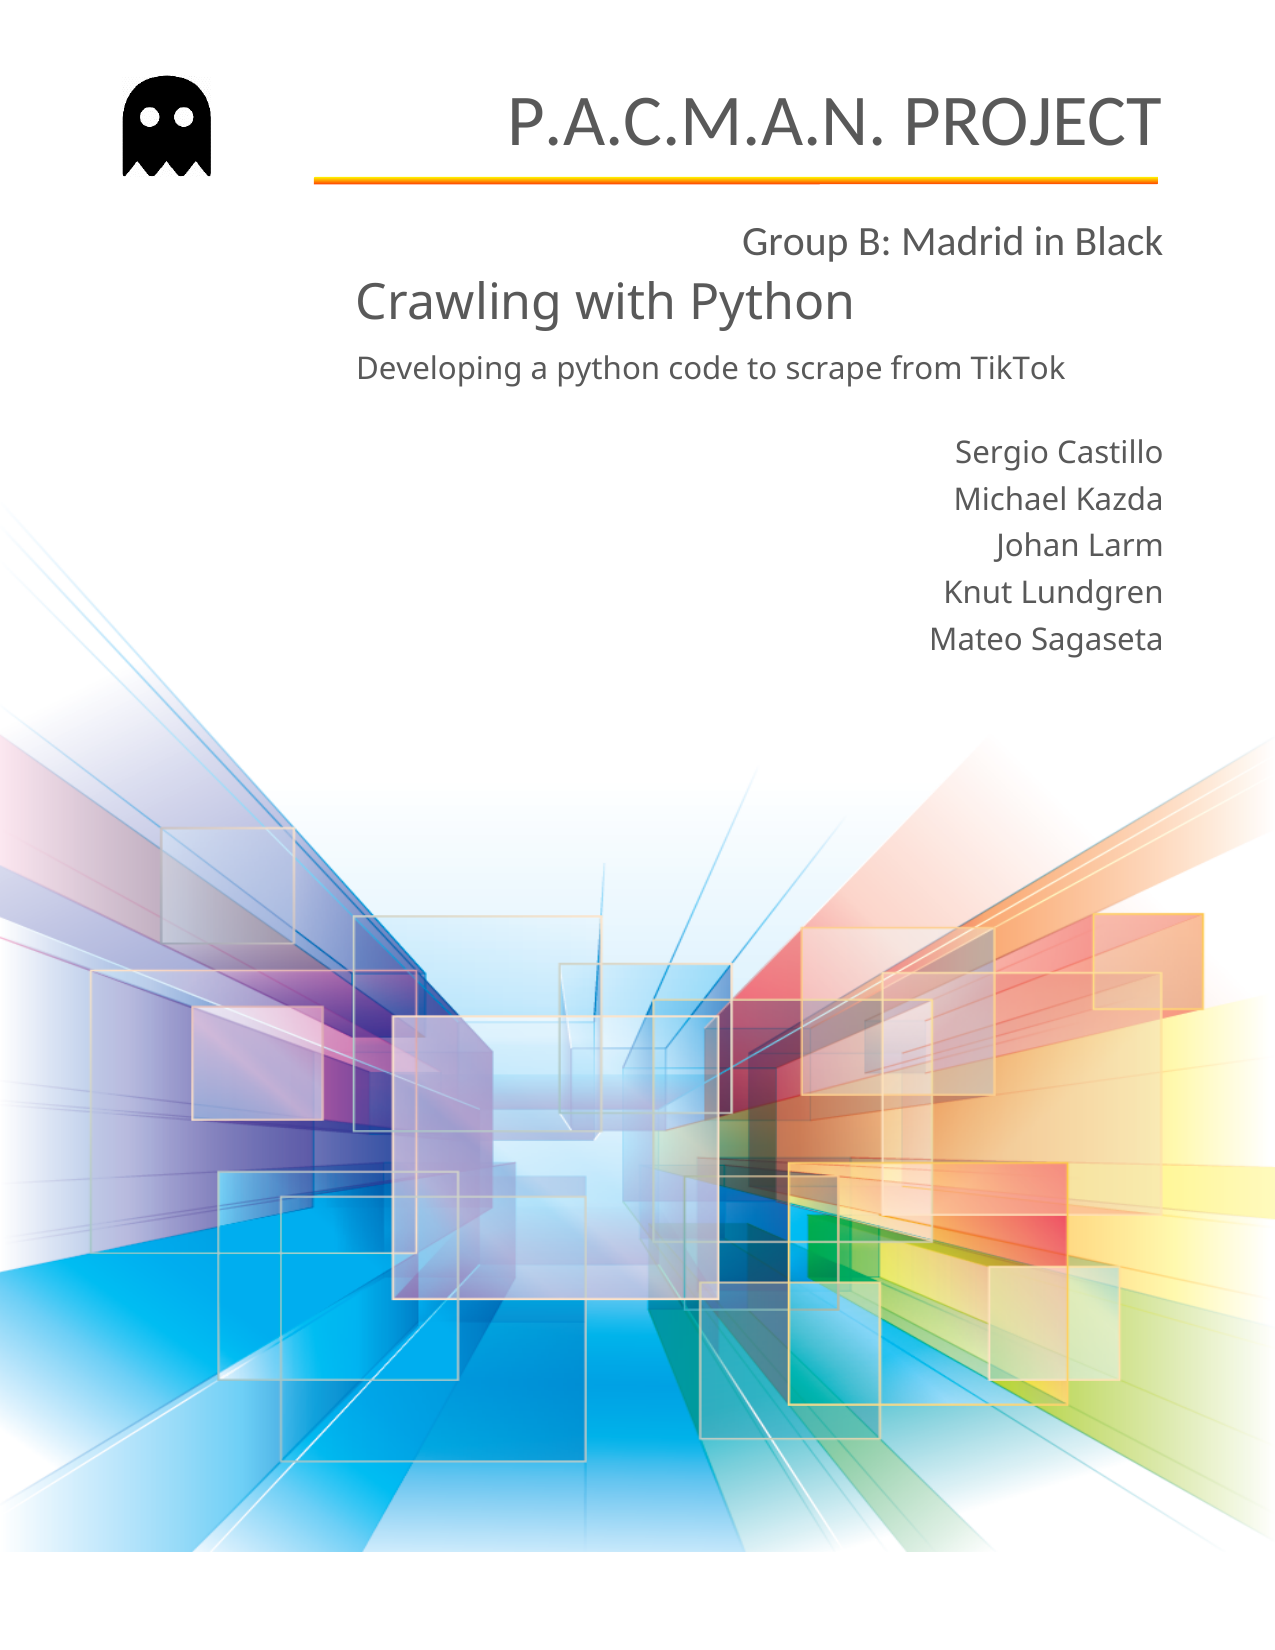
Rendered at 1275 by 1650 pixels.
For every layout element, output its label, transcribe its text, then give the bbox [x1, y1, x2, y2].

text Crawling with Python [355, 266, 1164, 334]
text Developing a python code to scrape from TikTok [356, 346, 1164, 389]
text Johan Larm [753, 523, 1163, 566]
text Sergio Castillo [753, 430, 1163, 472]
text Knut Lundgren [753, 570, 1163, 613]
text Mateo Sagaseta [753, 617, 1163, 659]
text P.A.C.M.A.N. PROJECT [211, 75, 1163, 164]
text Michael Kazda [753, 477, 1163, 519]
text Group B: Madrid in Black [177, 215, 1163, 266]
